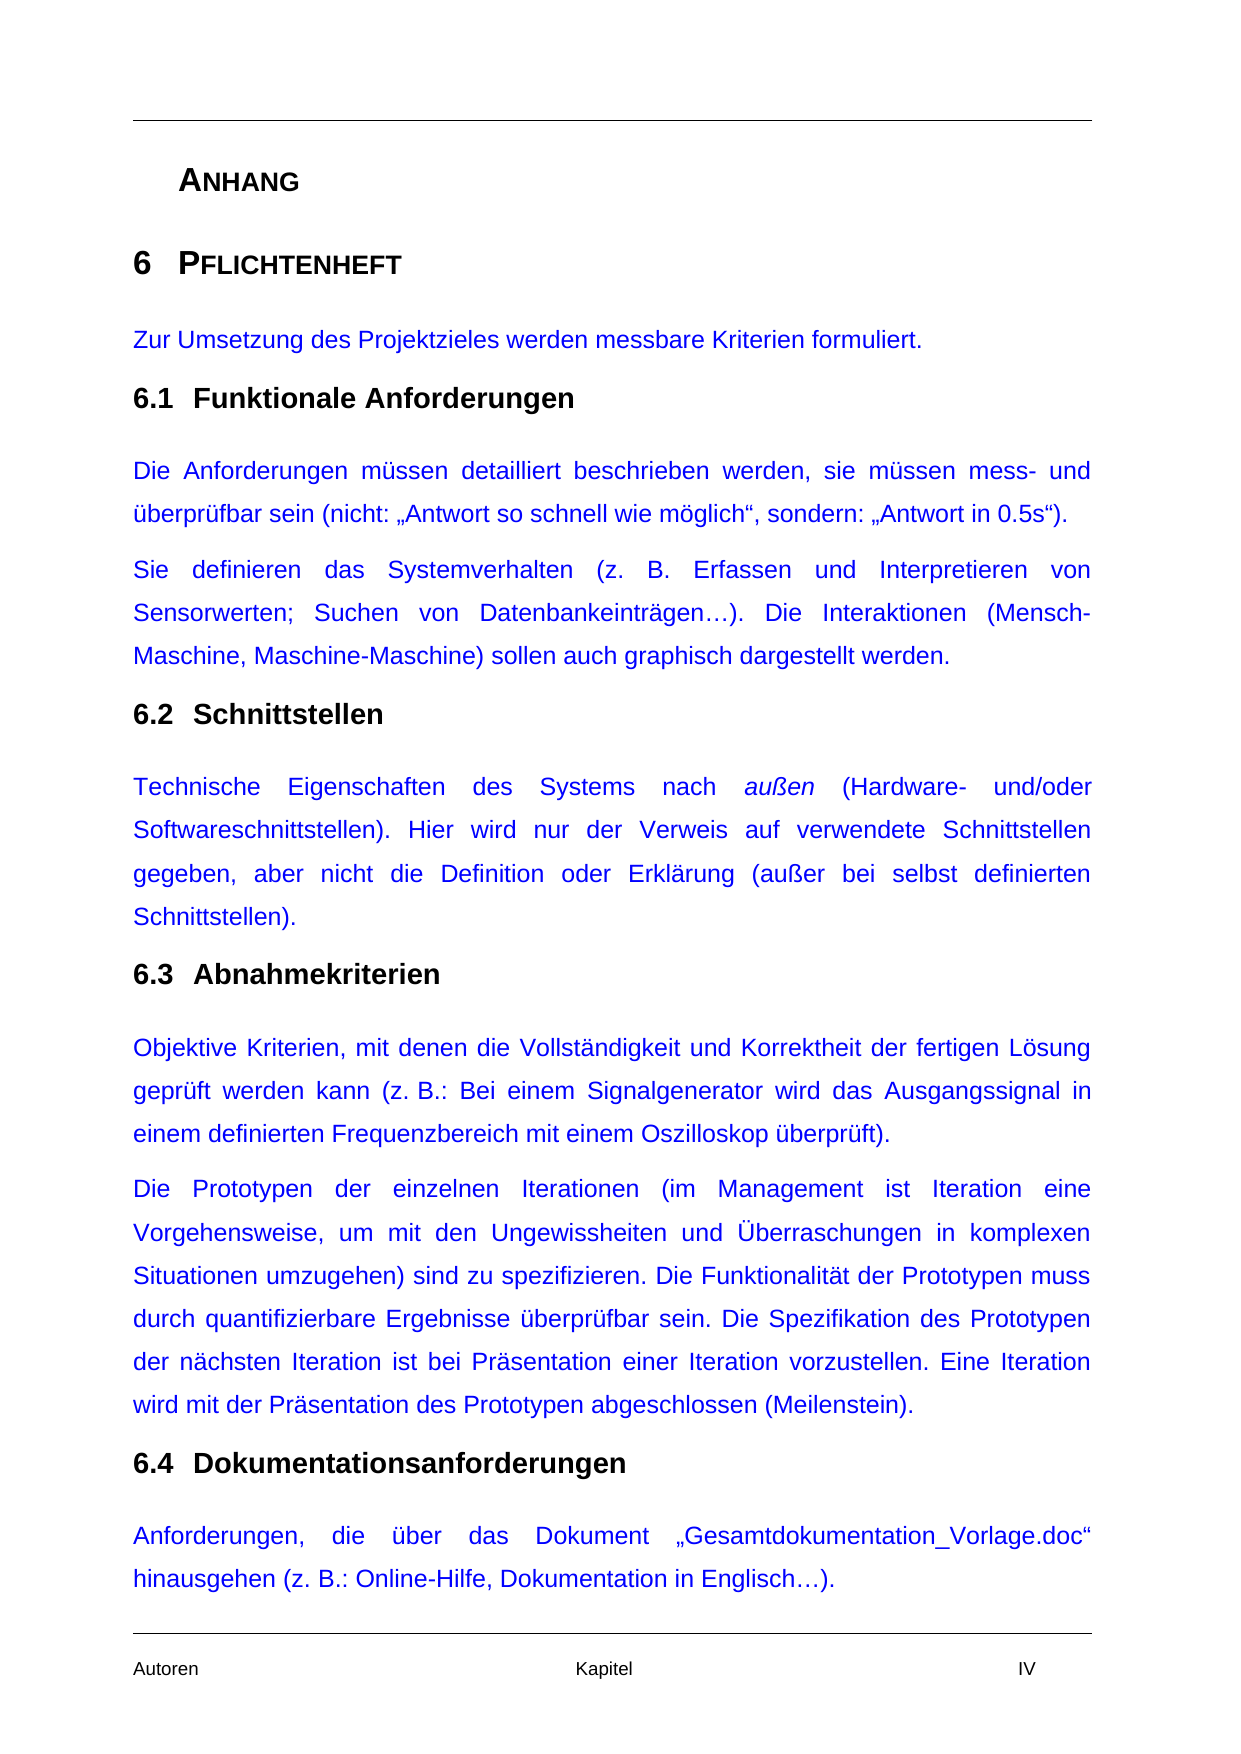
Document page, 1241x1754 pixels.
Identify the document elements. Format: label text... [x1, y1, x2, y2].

text Die Prototypen der einzelnen Iterationen (im Management ist Iteration eine Vorgehensweise, um mit den Ungewissheiten und Überraschungen in komplexen Situationen umzugehen) sind zu spezifizieren. Die Funktionalität der Prototypen muss durch quantifizierbare Ergebnisse überprüfbar sein. Die Spezifikation des Prototypen der nächsten Iteration ist bei Präsentation einer Iteration vorzustellen. Eine Iteration wird mit der Präsentation des Prototypen abgeschlossen (Meilenstein). [133, 1174, 1092, 1419]
subtitle Abnahmekriterien [133, 957, 1092, 991]
text Objektive Kriterien, mit denen die Vollständigkeit und Korrektheit der fertigen Lösung geprüft werden kann (z. B.: Bei einem Signalgenerator wird das Ausgangssignal in einem definierten Frequenzbereich mit einem Oszilloskop überprüft). [133, 1033, 1092, 1148]
subtitle Schnittstellen [133, 697, 1092, 731]
subtitle Funktionale Anforderungen [133, 381, 1092, 414]
subtitle Dokumentationsanforderungen [133, 1446, 1092, 1479]
text Die Anforderungen müssen detailliert beschrieben werden, sie müssen mess- und überprüfbar sein (nicht: „Antwort so schnell wie möglich“, sondern: „Antwort in 0.5s“). [133, 456, 1092, 528]
text Technische Eigenschaften des Systems nach außen (Hardware- und/oder Softwareschnittstellen). Hier wird nur der Verweis auf verwendete Schnittstellen gegeben, aber nicht die Definition oder Erklärung (außer bei selbst definierten Schnittstellen). [133, 772, 1092, 930]
text Sie definieren das Systemverhalten (z. B. Erfassen und Interpretieren von Sensorwerten; Suchen von Datenbankeinträgen…). Die Interaktionen (Mensch-Maschine, Maschine-Maschine) sollen auch graphisch dargestellt werden. [133, 555, 1092, 670]
text Anforderungen, die über das Dokument „Gesamtdokumentation_Vorlage.doc“ hinausgehen (z. B.: Online-Hilfe, Dokumentation in Englisch…). [133, 1521, 1092, 1593]
title Anhang [178, 160, 1092, 199]
text Zur Umsetzung des Projektzieles werden messbare Kriterien formuliert. [133, 325, 1092, 354]
subtitle Pflichtenheft [133, 243, 1092, 281]
